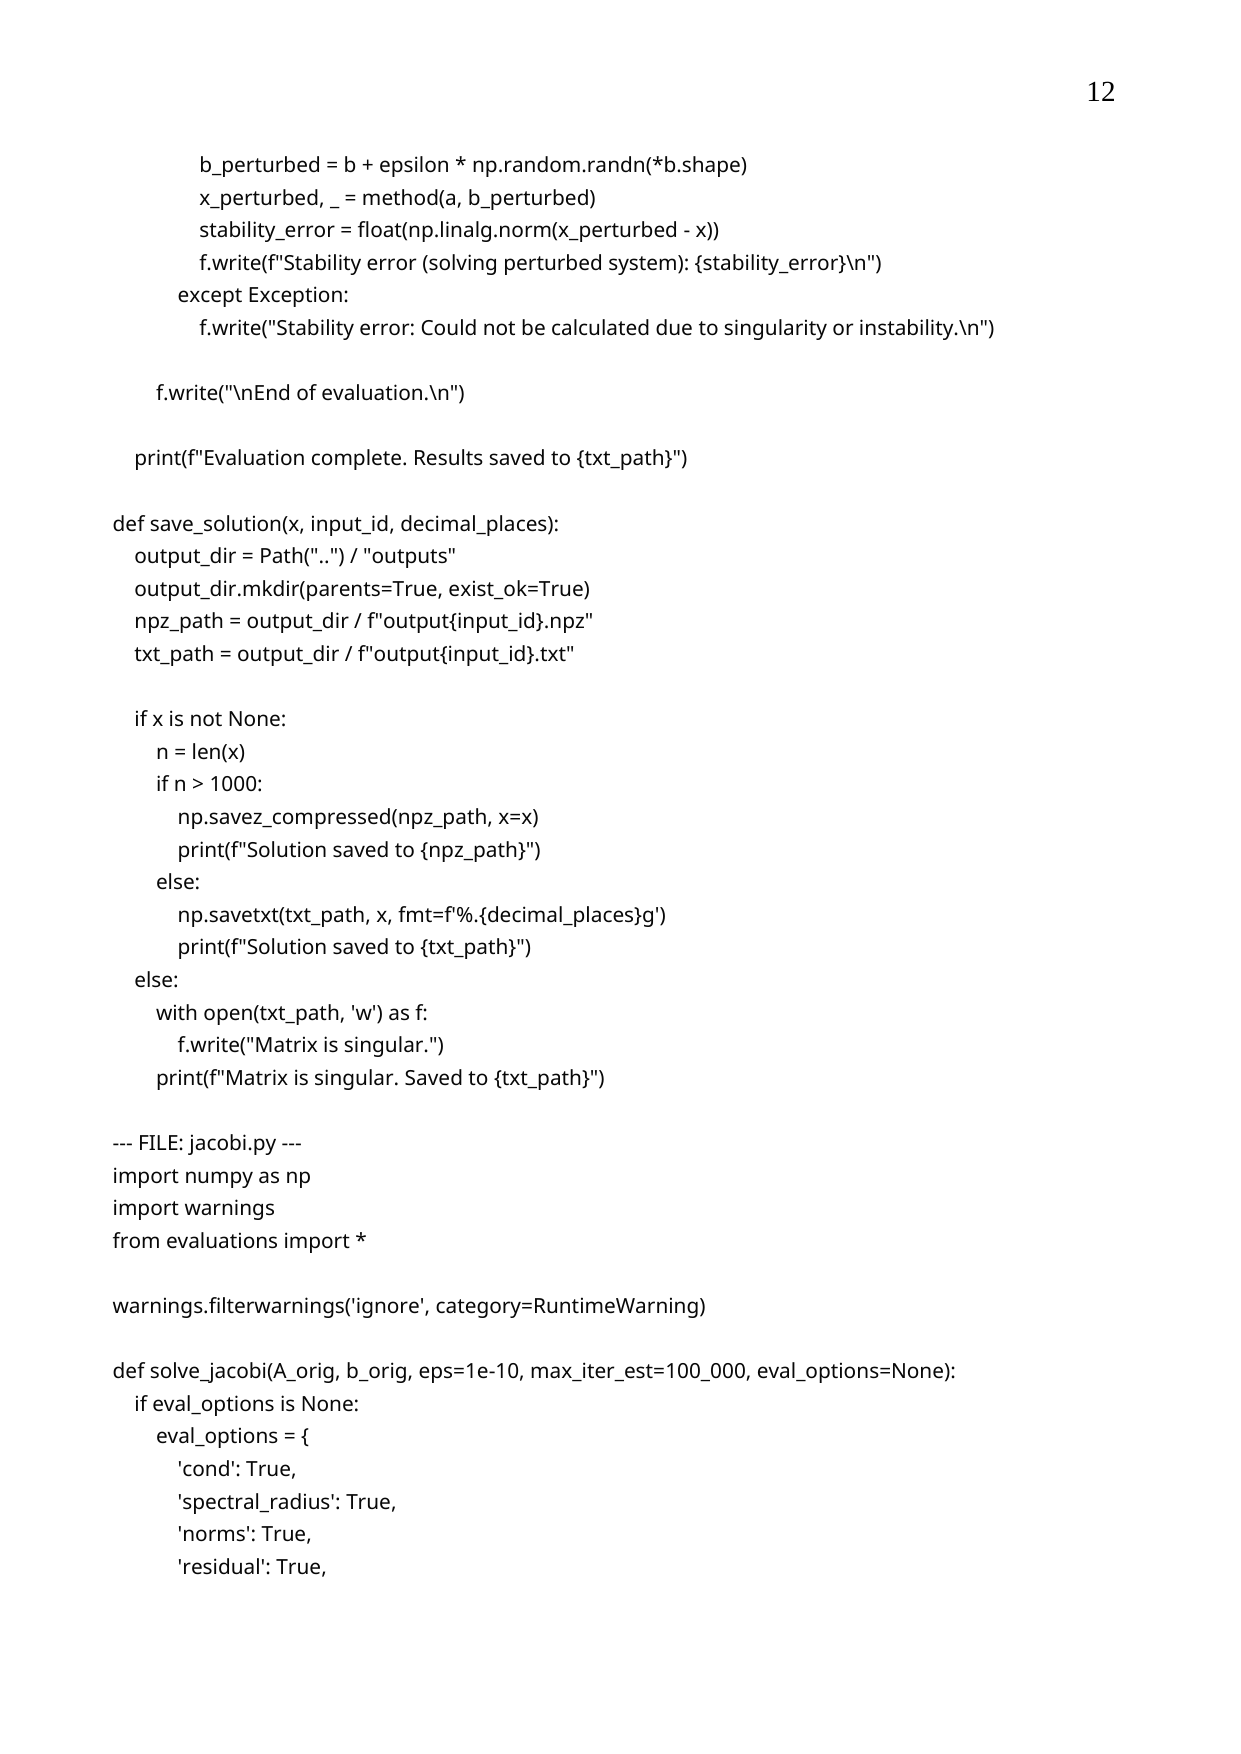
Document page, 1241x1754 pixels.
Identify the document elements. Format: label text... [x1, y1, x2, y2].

text b_perturbed = b + epsilon * np.random.randn(*b.shape) x_perturbed, _ = method(a, b_perturbed) stability_error = float(np.linalg.norm(x_perturbed - x)) f.write(f"Stability error (solving perturbed system): {stability_error}\n") except Exception: f.write("Stability error: Could not be calculated due to singularity or instability.\n") f.write("\nEnd of evaluation.\n") print(f"Evaluation complete. Results saved to {txt_path}") def save_solution(x, input_id, decimal_places): output_dir = Path("..") / "outputs" output_dir.mkdir(parents=True, exist_ok=True) npz_path = output_dir / f"output{input_id}.npz" txt_path = output_dir / f"output{input_id}.txt" if x is not None: n = len(x) if n > 1000: np.savez_compressed(npz_path, x=x) print(f"Solution saved to {npz_path}") else: np.savetxt(txt_path, x, fmt=f'%.{decimal_places}g') print(f"Solution saved to {txt_path}") else: with open(txt_path, 'w') as f: f.write("Matrix is singular.") print(f"Matrix is singular. Saved to {txt_path}") --- FILE: jacobi.py --- import numpy as np import warnings from evaluations import * warnings.filterwarnings('ignore', category=RuntimeWarning) def solve_jacobi(A_orig, b_orig, eps=1e-10, max_iter_est=100_000, eval_options=None): if eval_options is None: eval_options = { 'cond': True, 'spectral_radius': True, 'norms': True, 'residual': True, [112, 150, 1128, 1580]
